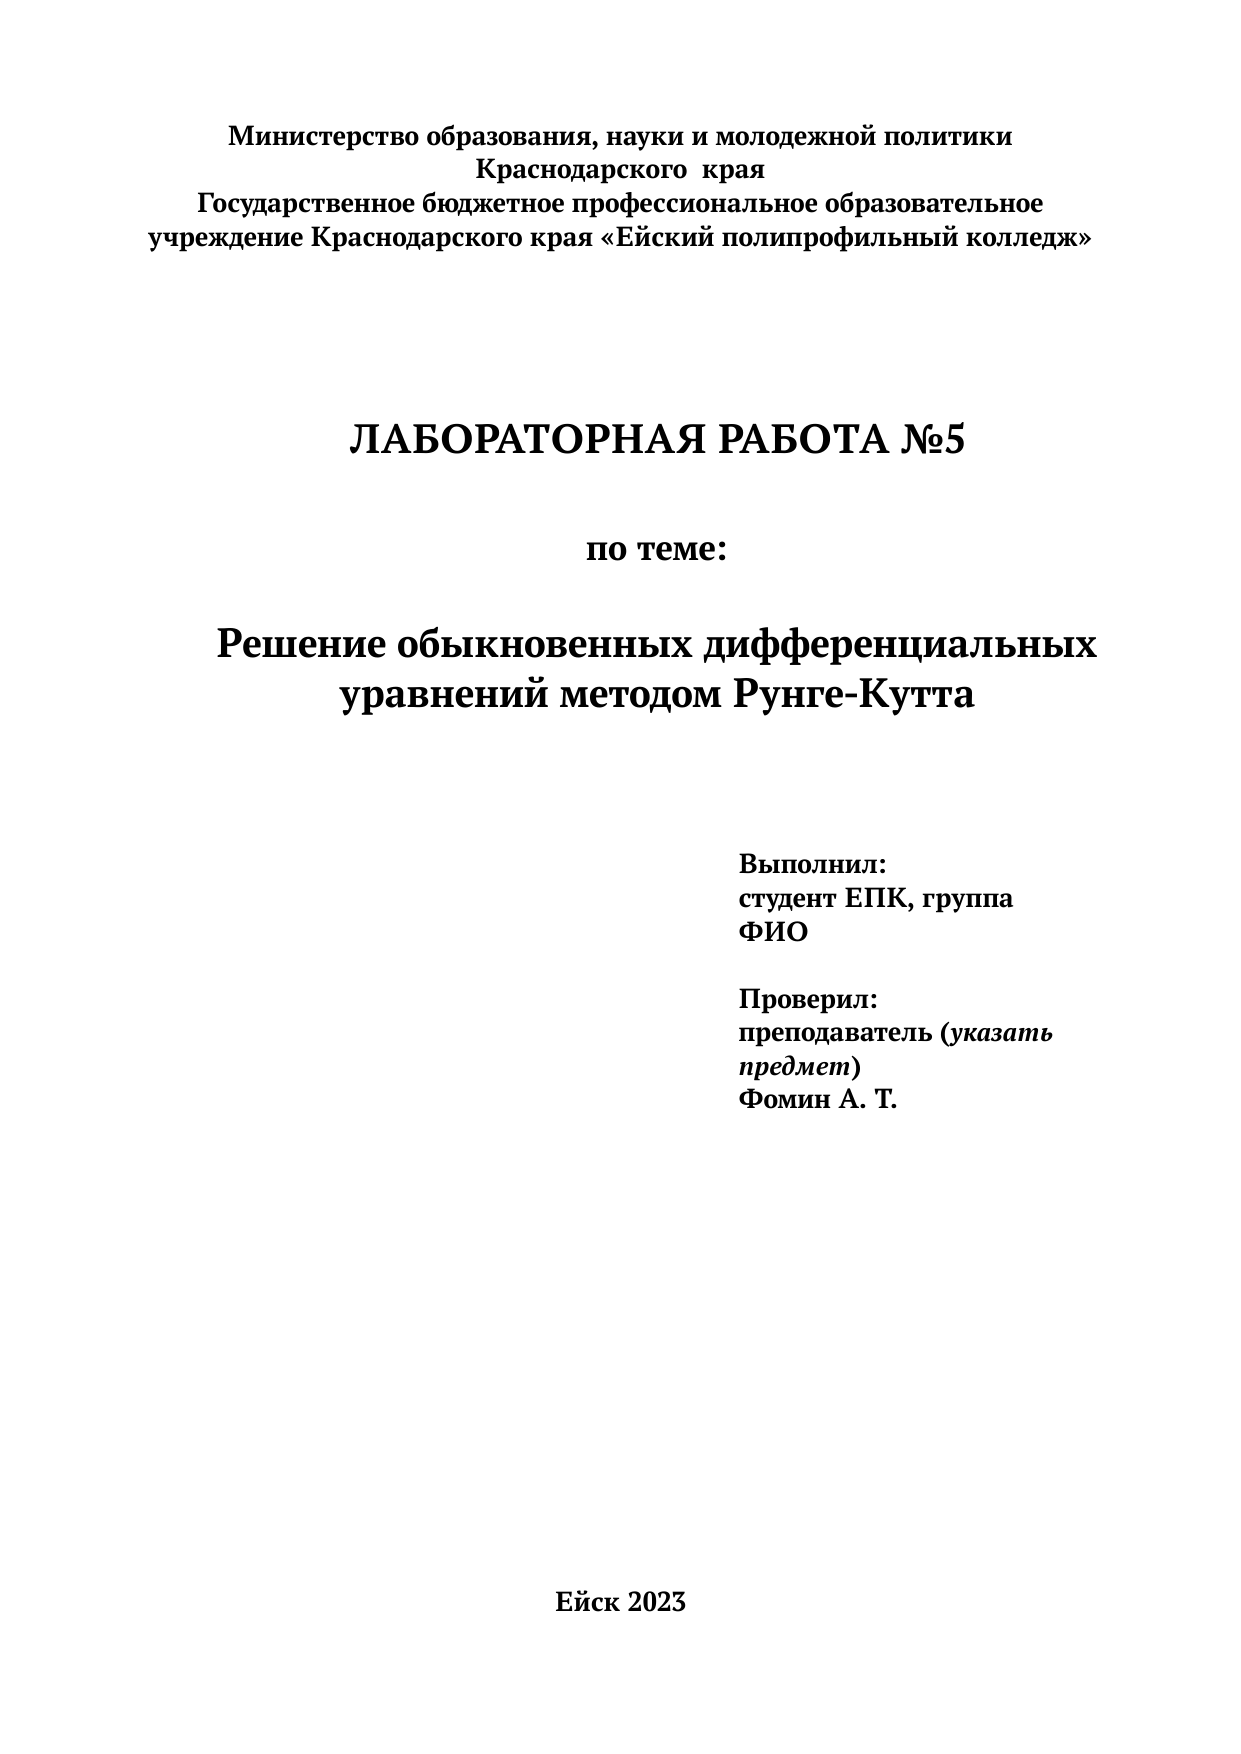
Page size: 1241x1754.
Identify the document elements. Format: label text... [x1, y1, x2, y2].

text преподаватель (указать предмет) [738, 1014, 1122, 1081]
text Государственное бюджетное профессиональное образовательное учреждение Краснодарского края «Ейский полипрофильный колледж» [118, 185, 1122, 252]
subtitle Решение обыкновенных дифференциальных уравнений методом Рунге-Кутта [192, 617, 1122, 717]
text ФИО [738, 914, 1122, 947]
text по теме: [192, 524, 1122, 568]
text Краснодарского края [118, 152, 1122, 185]
text Фомин А. Т. [738, 1081, 1122, 1115]
text ЛАБОРАТОРНАЯ РАБОТА №5 [192, 412, 1122, 462]
text Проверил: [738, 981, 1122, 1014]
text Ейск 2023 [118, 1584, 1122, 1618]
text Министерство образования, науки и молодежной политики [118, 118, 1122, 152]
text Выполнил: [738, 847, 1122, 880]
text студент ЕПК, группа [738, 880, 1122, 914]
